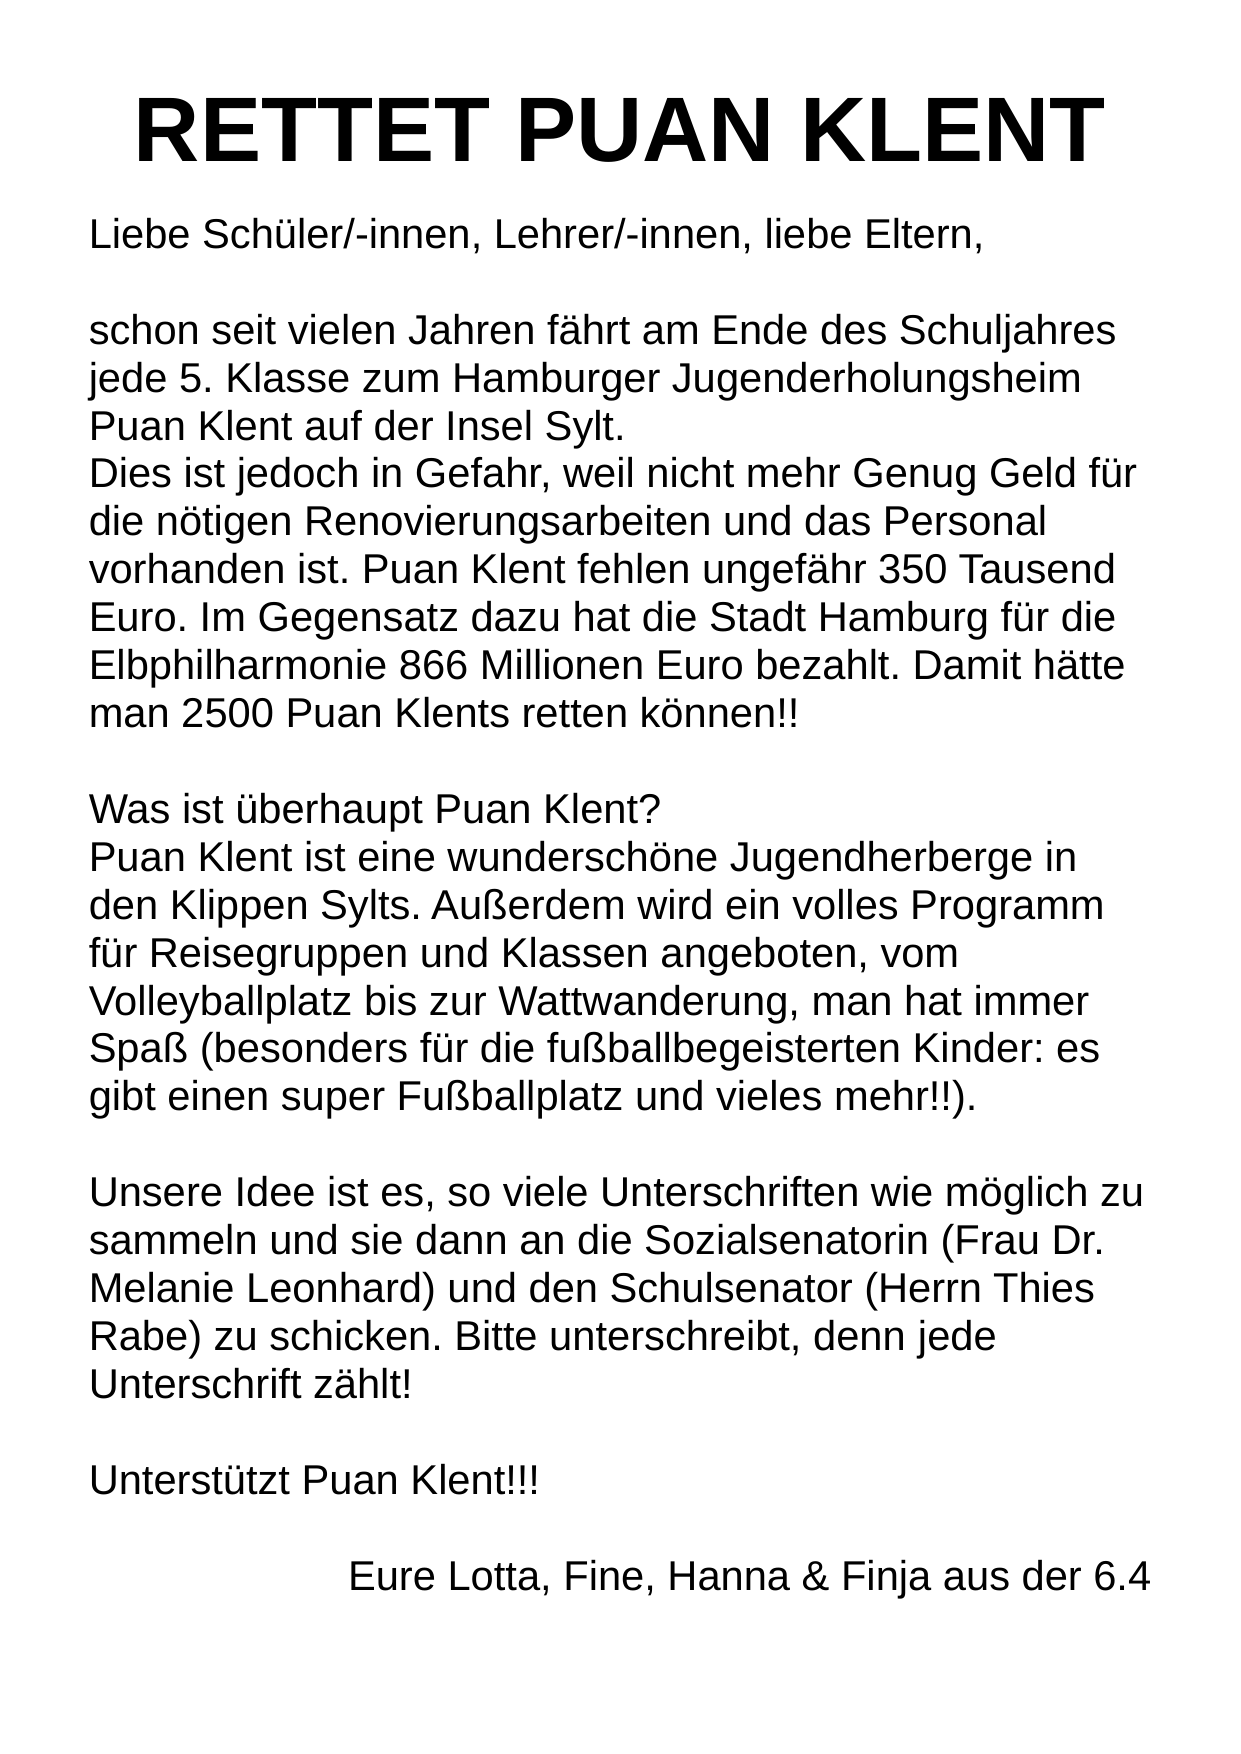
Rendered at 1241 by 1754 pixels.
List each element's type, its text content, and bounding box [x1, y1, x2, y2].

text Liebe Schüler/-innen, Lehrer/-innen, liebe Eltern, [88, 209, 1152, 257]
text Dies ist jedoch in Gefahr, weil nicht mehr Genug Geld für die nötigen Renovierungsarbeiten und das Personal vorhanden ist. Puan Klent fehlen ungefähr 350 Tausend Euro. Im Gegensatz dazu hat die Stadt Hamburg für die Elbphilharmonie 866 Millionen Euro bezahlt. Damit hätte man 2500 Puan Klents retten können!! [88, 449, 1152, 736]
text Was ist überhaupt Puan Klent? [88, 784, 1152, 832]
text Puan Klent ist eine wunderschöne Jugendherberge in den Klippen Sylts. Außerdem wird ein volles Programm für Reisegruppen und Klassen angeboten, vom Volleyballplatz bis zur Wattwanderung, man hat immer Spaß (besonders für die fußballbegeisterten Kinder: es gibt einen super Fußballplatz und vieles mehr!!). [88, 832, 1152, 1119]
text schon seit vielen Jahren fährt am Ende des Schuljahres jede 5. Klasse zum Hamburger Jugenderholungsheim Puan Klent auf der Insel Sylt. [88, 305, 1152, 449]
text Unterstützt Puan Klent!!! [88, 1455, 1152, 1503]
text RETTET PUAN KLENT [88, 75, 1152, 180]
text Eure Lotta, Fine, Hanna & Finja aus der 6.4 [88, 1551, 1152, 1599]
text Unsere Idee ist es, so viele Unterschriften wie möglich zu sammeln und sie dann an die Sozialsenatorin (Frau Dr. Melanie Leonhard) und den Schulsenator (Herrn Thies Rabe) zu schicken. Bitte unterschreibt, denn jede Unterschrift zählt! [88, 1167, 1152, 1455]
